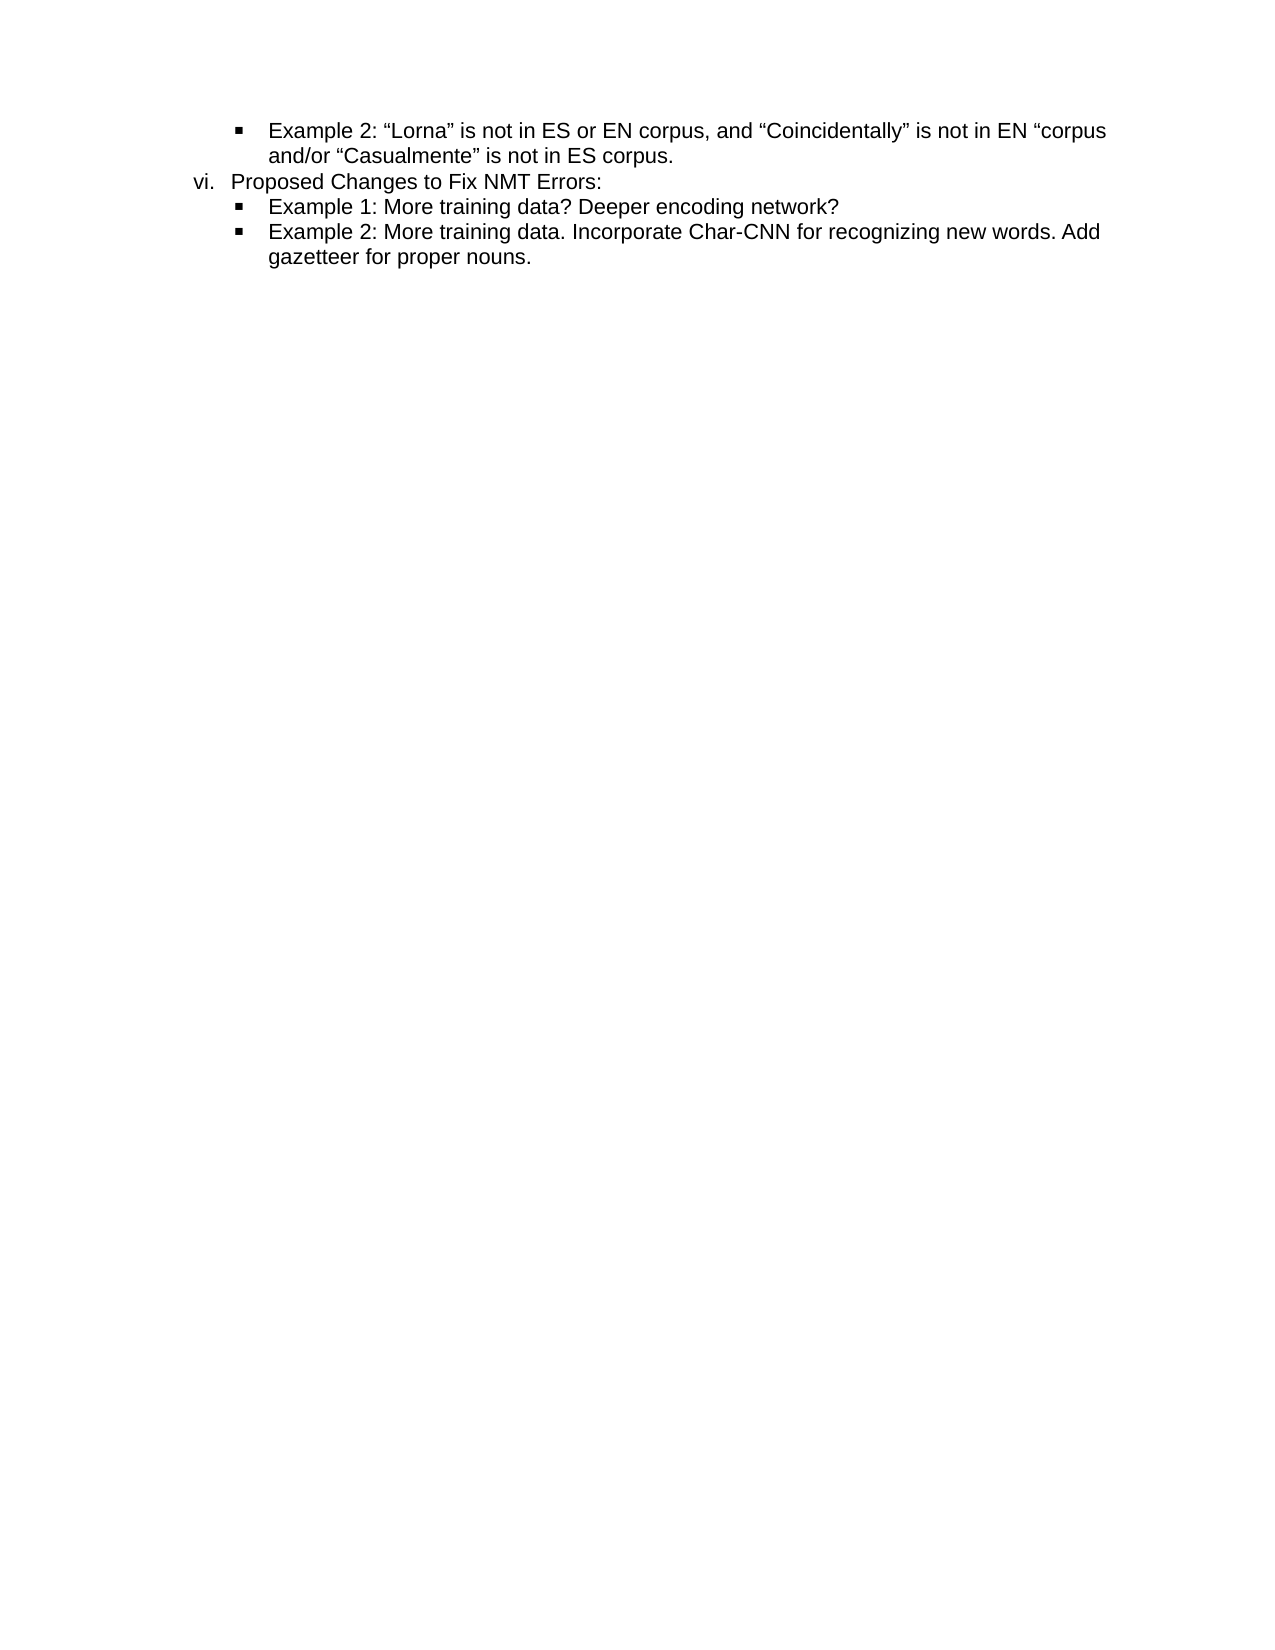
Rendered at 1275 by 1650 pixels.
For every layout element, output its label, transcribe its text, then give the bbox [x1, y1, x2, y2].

list Example 1: More training data? Deeper encoding network? [231, 194, 1157, 219]
list Proposed Changes to Fix NMT Errors: [193, 168, 1157, 194]
list Example 2: “Lorna” is not in ES or EN corpus, and “Coincidentally” is not in EN “corpus and/or “Casualmente” is not in ES corpus. [231, 118, 1157, 168]
list Example 2: More training data. Incorporate Char-CNN for recognizing new words. Add gazetteer for proper nouns. [231, 219, 1157, 269]
